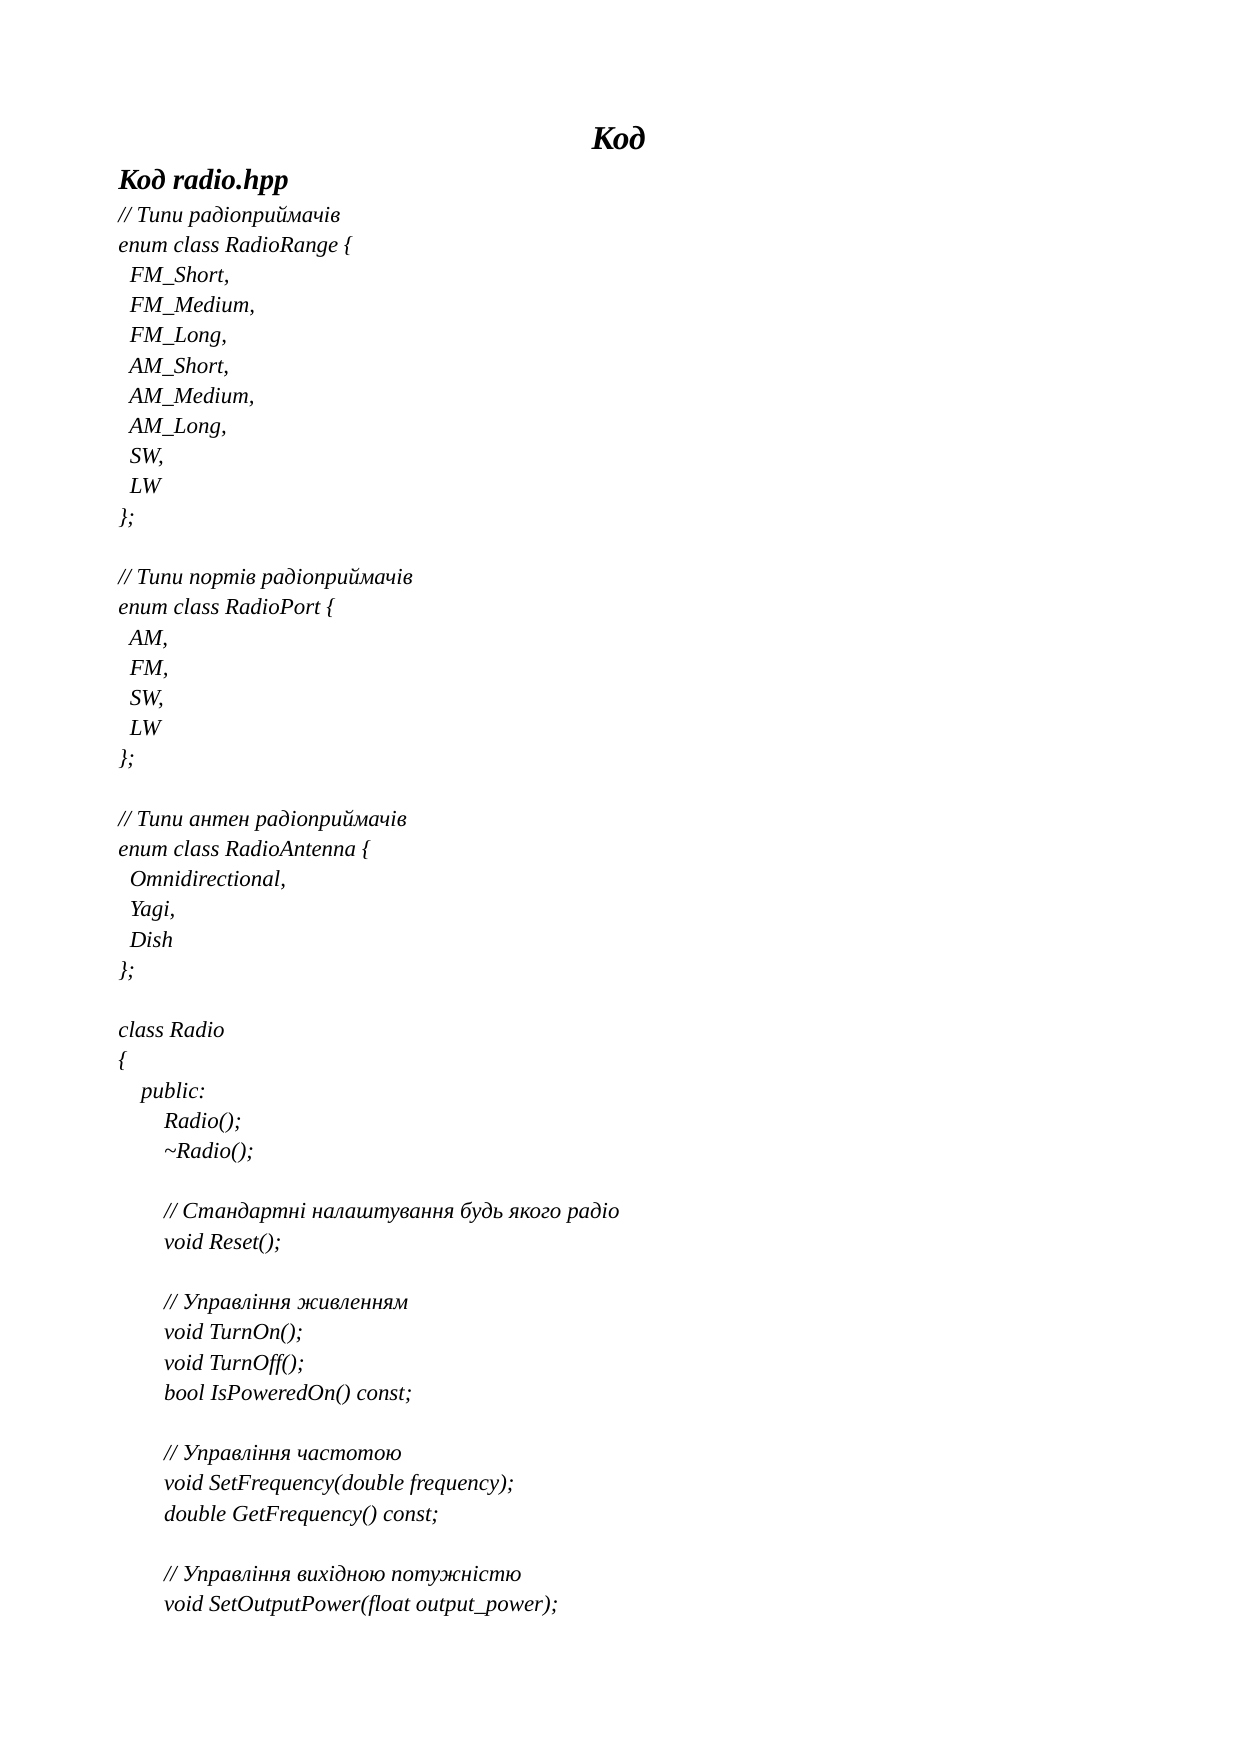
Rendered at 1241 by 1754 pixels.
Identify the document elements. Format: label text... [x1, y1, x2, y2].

text SW, [118, 442, 1122, 469]
text }; [118, 744, 1122, 771]
text AM_Short, [118, 352, 1122, 378]
text FM_Long, [118, 322, 1122, 348]
text bool IsPoweredOn() const; [118, 1379, 1122, 1405]
text void TurnOn(); [118, 1318, 1122, 1345]
text // Управління частотою [118, 1439, 1122, 1466]
text Omnidirectional, [118, 865, 1122, 892]
text enum class RadioRange { [118, 231, 1122, 257]
text Код [118, 118, 1122, 156]
text // Типи радіоприймачів [118, 201, 1122, 227]
text void TurnOff(); [118, 1349, 1122, 1375]
text // Управління живленням [118, 1288, 1122, 1314]
text double GetFrequency() const; [118, 1500, 1122, 1526]
text enum class RadioAntenna { [118, 835, 1122, 861]
text AM, [118, 624, 1122, 650]
text // Стандартні налаштування будь якого радіо [118, 1198, 1122, 1224]
text LW [118, 714, 1122, 741]
text void Reset(); [118, 1228, 1122, 1254]
text }; [118, 503, 1122, 529]
text FM_Short, [118, 261, 1122, 287]
text }; [118, 956, 1122, 982]
text Код radio.hpp [118, 162, 1122, 196]
text LW [118, 473, 1122, 499]
text // Управління вихідною потужністю [118, 1560, 1122, 1586]
text FM_Medium, [118, 291, 1122, 318]
text Radio(); [118, 1107, 1122, 1133]
text class Radio [118, 1016, 1122, 1043]
text AM_Long, [118, 412, 1122, 438]
text Yagi, [118, 896, 1122, 922]
text void SetFrequency(double frequency); [118, 1469, 1122, 1496]
text // Типи портів радіоприймачів [118, 563, 1122, 589]
text public: [118, 1077, 1122, 1103]
text void SetOutputPower(float output_power); [118, 1590, 1122, 1617]
text { [118, 1047, 1122, 1073]
text Dish [118, 926, 1122, 952]
text FM, [118, 654, 1122, 680]
text enum class RadioPort { [118, 593, 1122, 620]
text AM_Medium, [118, 382, 1122, 408]
text SW, [118, 684, 1122, 710]
text ~Radio(); [118, 1137, 1122, 1163]
text // Типи антен радіоприймачів [118, 805, 1122, 831]
